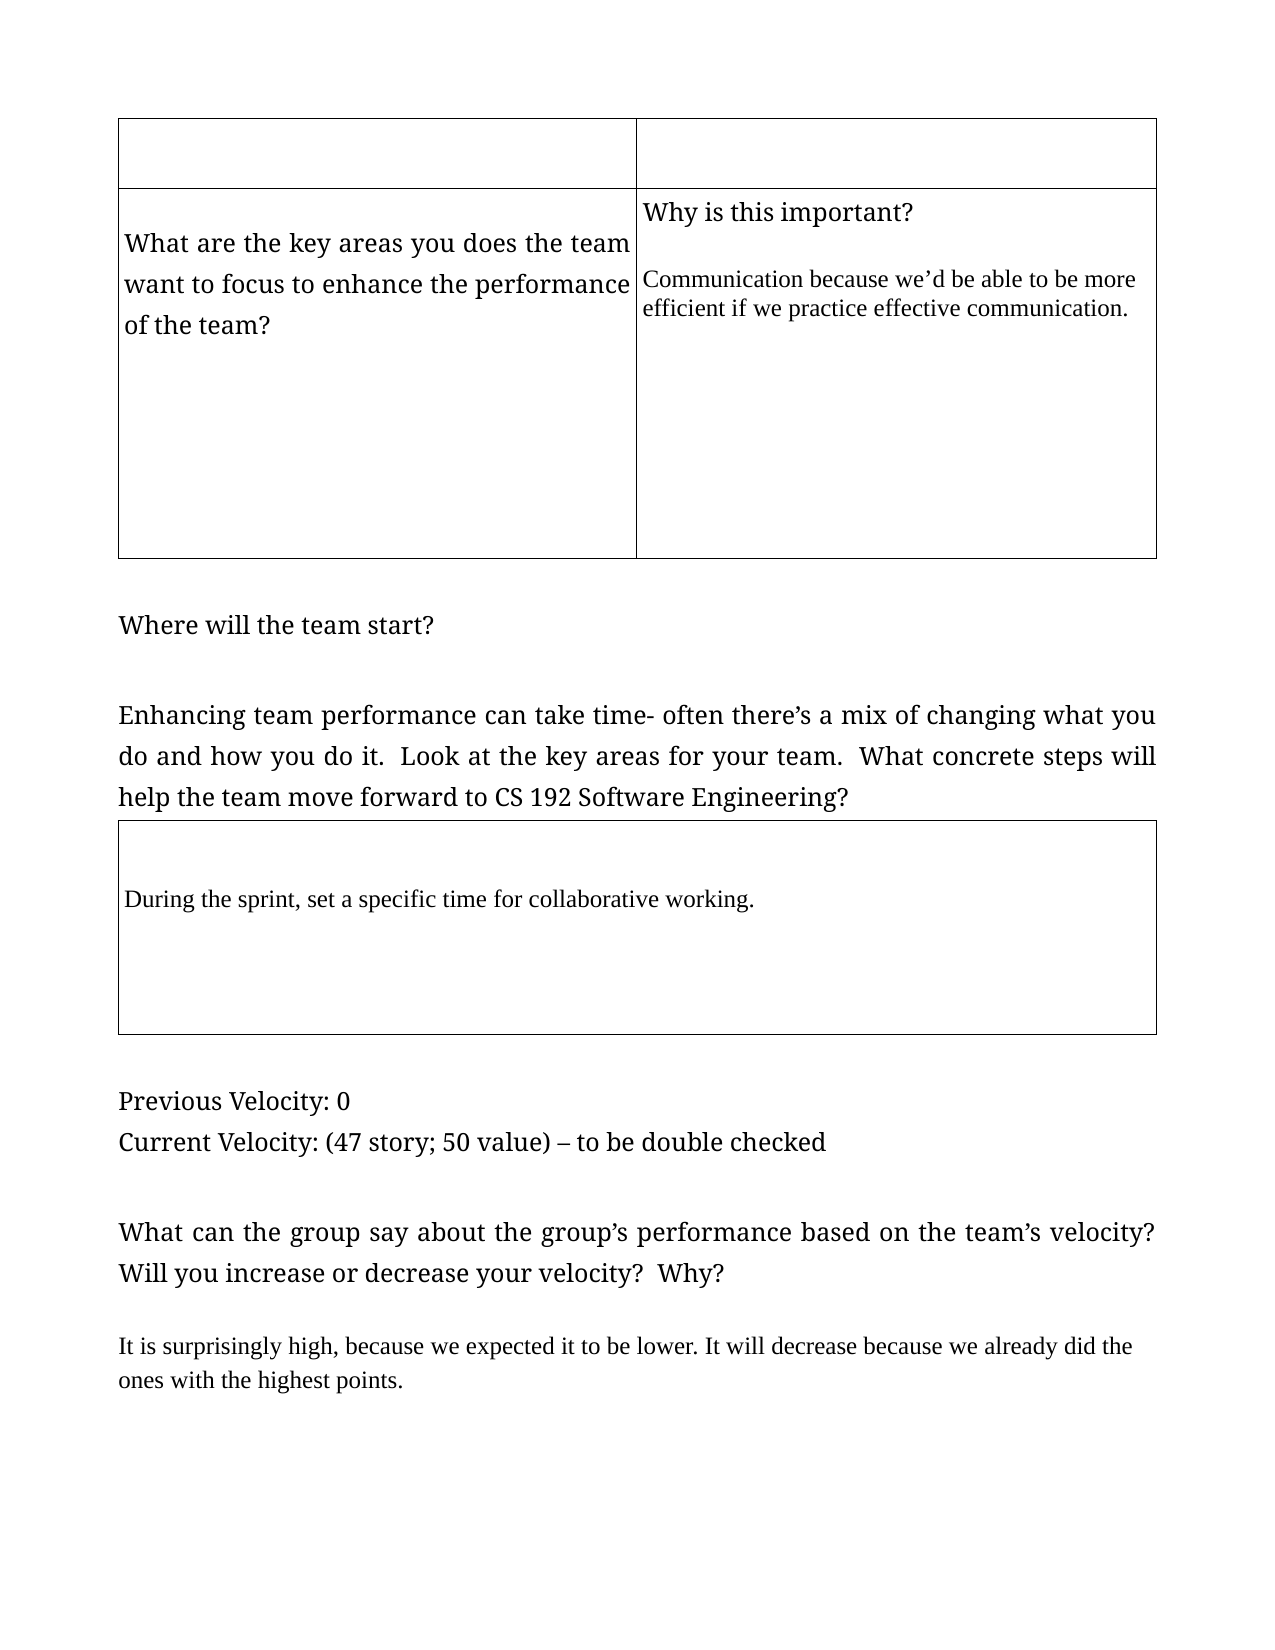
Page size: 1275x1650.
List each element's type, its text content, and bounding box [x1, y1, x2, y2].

text What can the group say about the group’s performance based on the team’s velocity? Will you increase or decrease your velocity? Why? [118, 1215, 1157, 1290]
text Previous Velocity: 0 [118, 1084, 1157, 1118]
table_header [637, 119, 1156, 188]
table_header During the sprint, set a specific time for collaborative working. [119, 821, 1156, 1034]
text Where will the team start? [118, 608, 1157, 642]
text Enhancing team performance can take time- often there’s a mix of changing what you do and how you do it. Look at the key areas for your team. What concrete steps will help the team move forward to CS 192 Software Engineering? [118, 698, 1157, 813]
text Current Velocity: (47 story; 50 value) – to be double checked [118, 1125, 1157, 1159]
table_cell What are the key areas you does the team want to focus to enhance the performance of the team? [119, 189, 636, 558]
table_cell Why is this important? Communication because we’d be able to be more efficient if we practice effective communication. [637, 189, 1156, 558]
table_header [119, 119, 636, 188]
text It is surprisingly high, because we expected it to be lower. It will decrease because we already did the ones with the highest points. [118, 1296, 1157, 1394]
